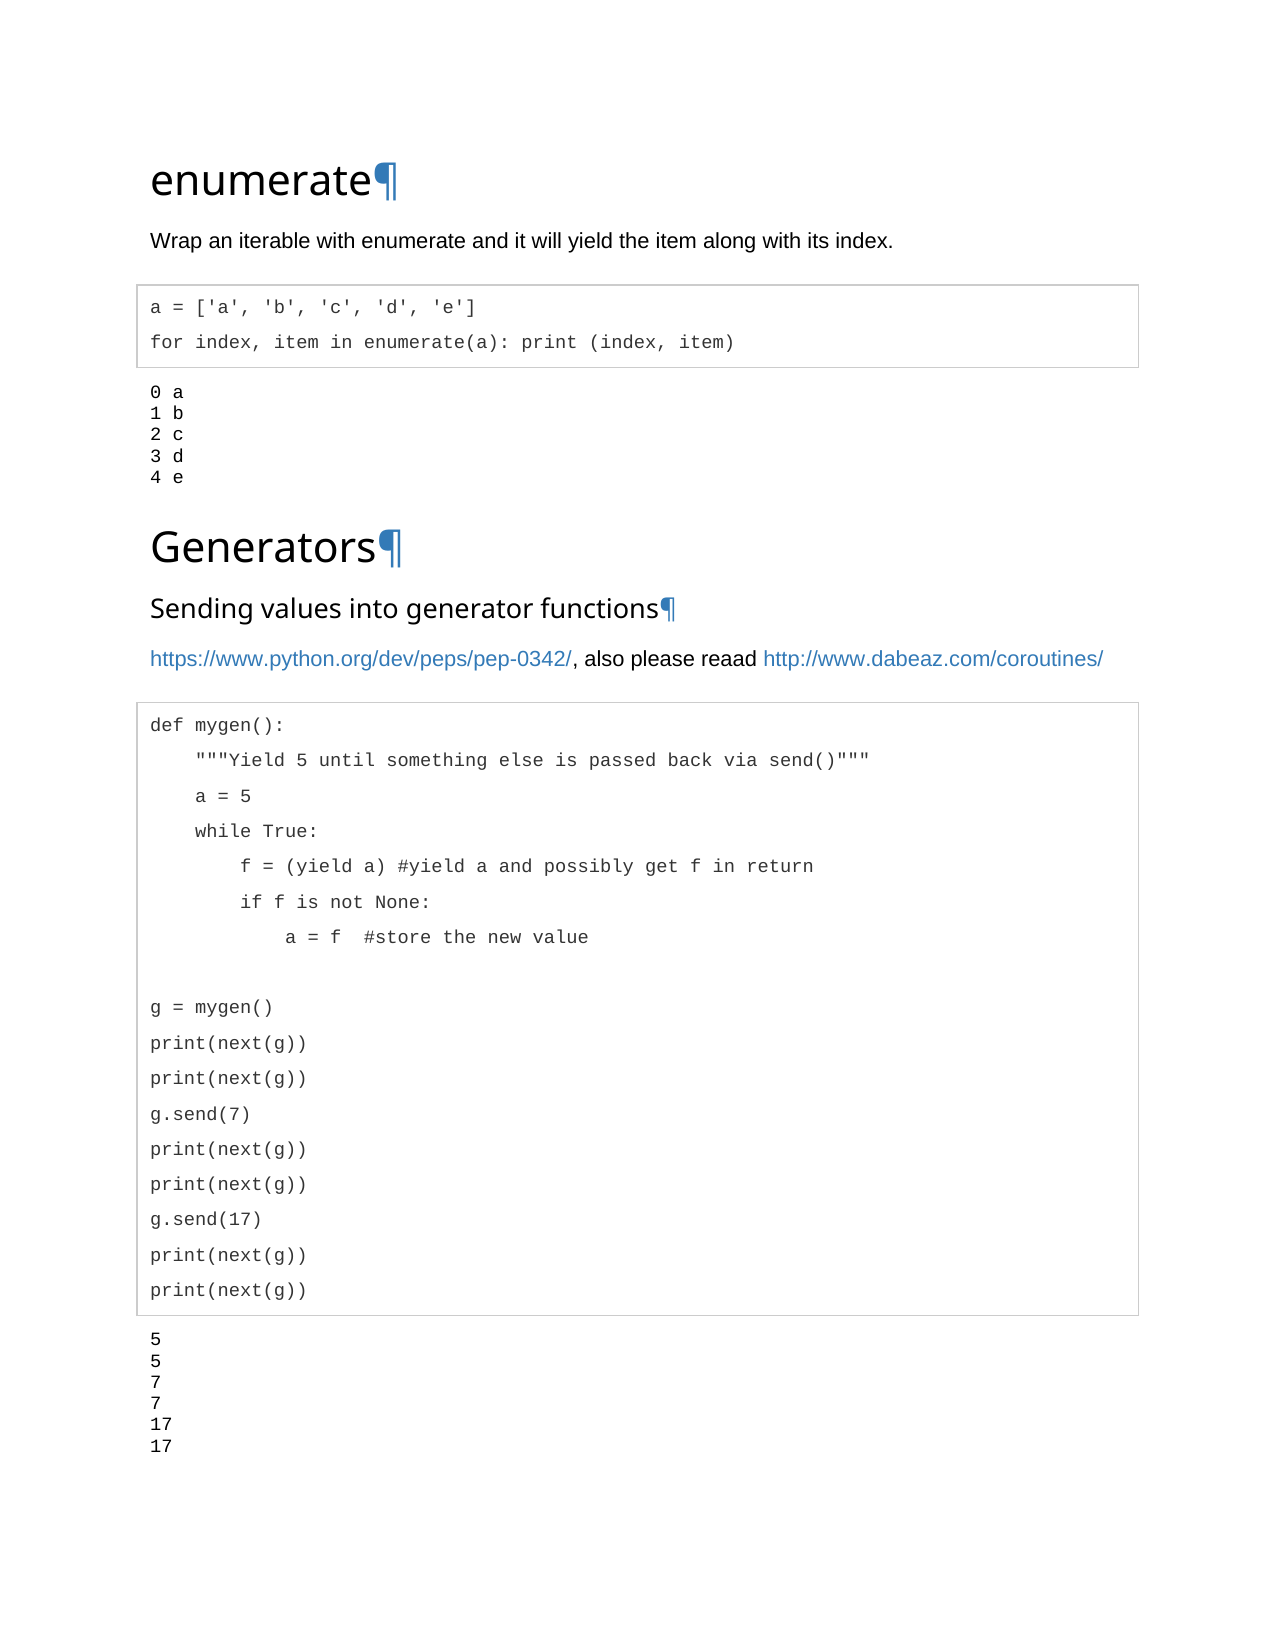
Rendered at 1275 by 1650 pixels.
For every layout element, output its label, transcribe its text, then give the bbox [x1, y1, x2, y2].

text while True: [138, 808, 1138, 843]
text 17 [150, 1436, 1125, 1458]
text 1 b [150, 404, 1125, 425]
text print(next(g)) [138, 1019, 1138, 1055]
text a = 5 [138, 772, 1138, 808]
text 7 [150, 1394, 1125, 1415]
text f = (yield a) #yield a and possibly get f in return [138, 843, 1138, 878]
text 0 a [150, 383, 1125, 404]
text 5 [150, 1330, 1125, 1351]
text Wrap an iterable with enumerate and it will yield the item along with its index. [150, 222, 1125, 253]
text """Yield 5 until something else is passed back via send()""" [138, 737, 1138, 772]
text for index, item in enumerate(a): print (index, item) [138, 319, 1138, 367]
text print(next(g)) [138, 1267, 1138, 1315]
text 5 [150, 1351, 1125, 1373]
text print(next(g)) [138, 1161, 1138, 1196]
text g.send(17) [138, 1196, 1138, 1231]
text print(next(g)) [138, 1231, 1138, 1267]
subtitle Generators¶ [150, 517, 1125, 575]
subtitle enumerate¶ [150, 150, 1125, 208]
text if f is not None: [138, 878, 1138, 914]
text def mygen(): [138, 703, 1138, 737]
text https://www.python.org/dev/peps/pep-0342/, also please reaad http://www.dabeaz.com/coroutines/ [150, 640, 1125, 671]
text 4 e [150, 468, 1125, 489]
text 7 [150, 1373, 1125, 1394]
text g = mygen() [138, 984, 1138, 1019]
text a = ['a', 'b', 'c', 'd', 'e'] [138, 286, 1138, 319]
text 17 [150, 1415, 1125, 1436]
text 3 d [150, 446, 1125, 468]
text a = f #store the new value [138, 914, 1138, 949]
text print(next(g)) [138, 1055, 1138, 1090]
text 2 c [150, 425, 1125, 446]
subtitle Sending values into generator functions¶ [150, 589, 1125, 626]
text g.send(7) [138, 1090, 1138, 1126]
text print(next(g)) [138, 1126, 1138, 1161]
